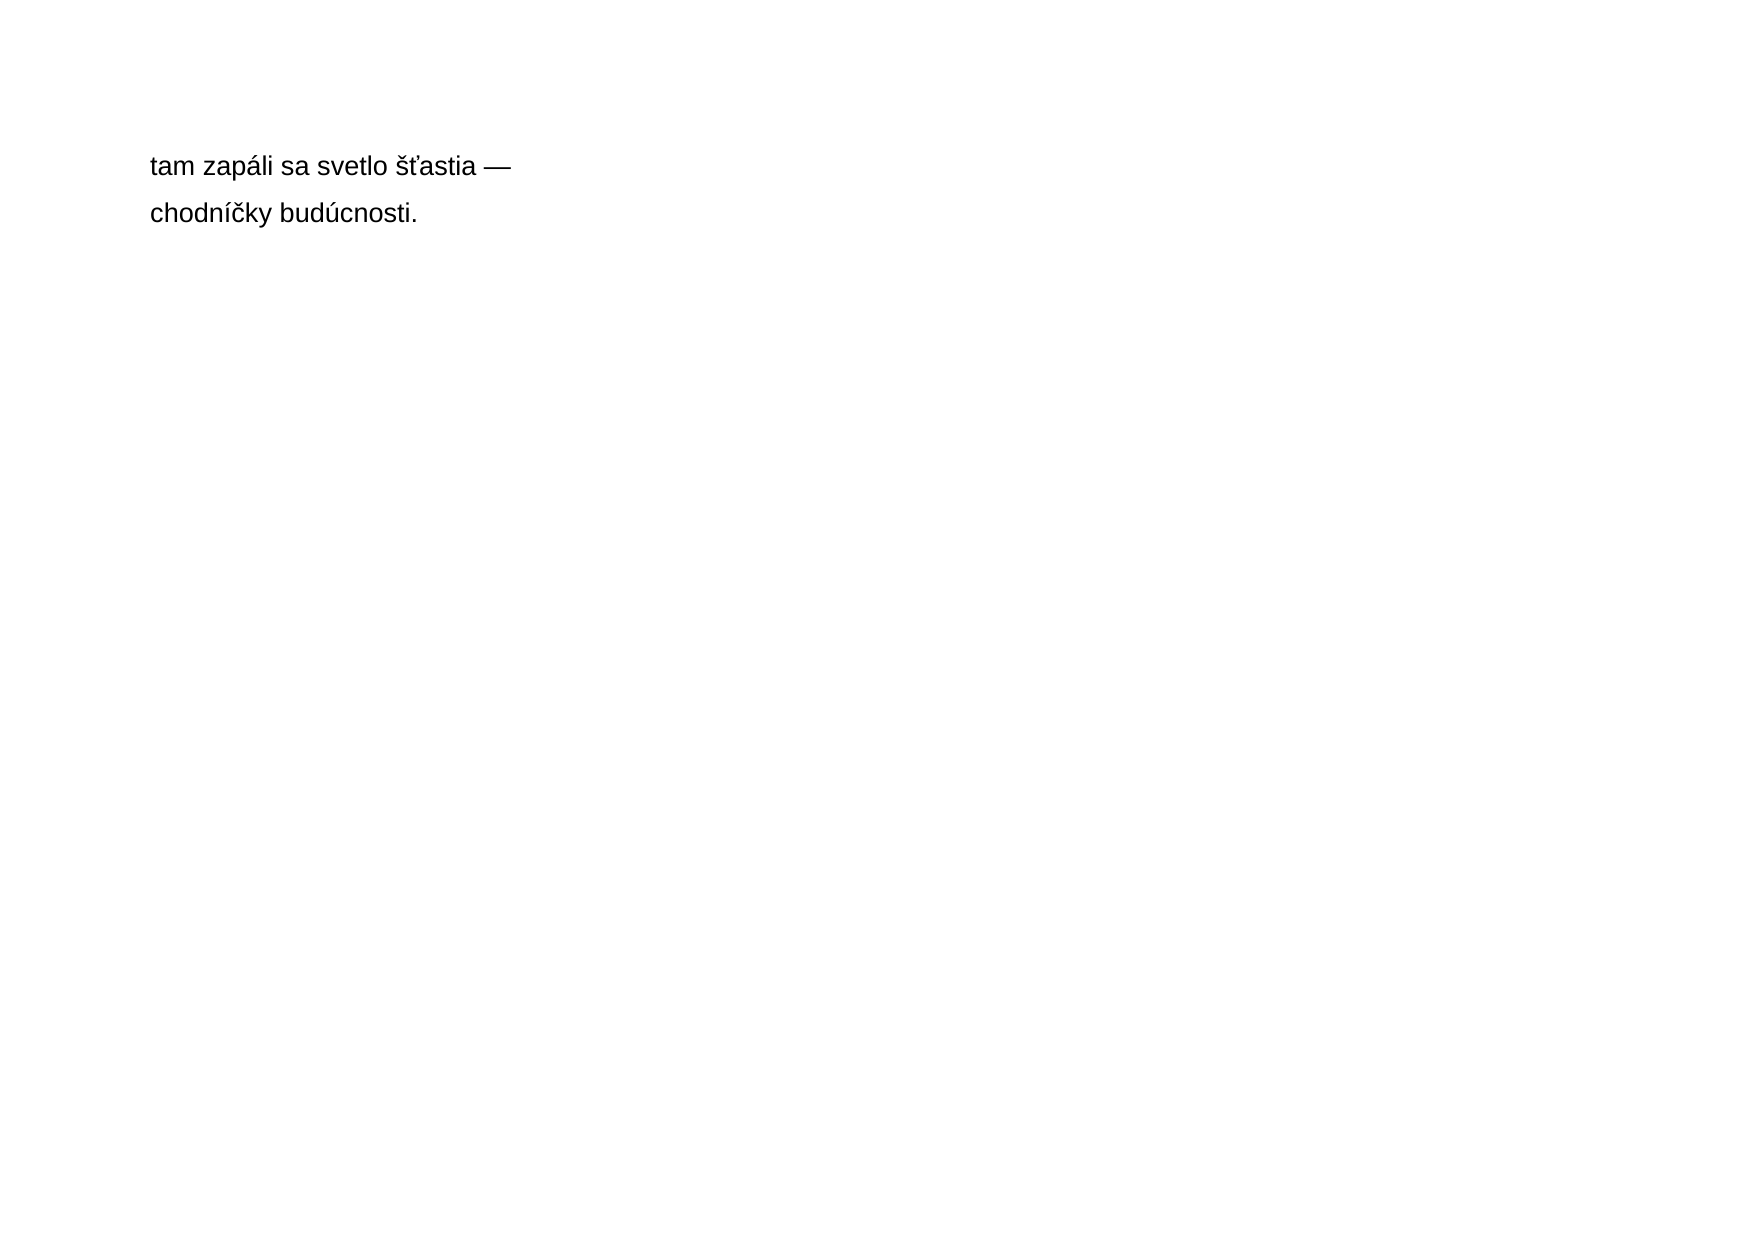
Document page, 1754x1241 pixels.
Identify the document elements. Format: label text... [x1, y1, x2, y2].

text chodníčky budúcnosti. [150, 197, 1237, 228]
text tam zapáli sa svetlo šťastia — [150, 150, 1237, 181]
